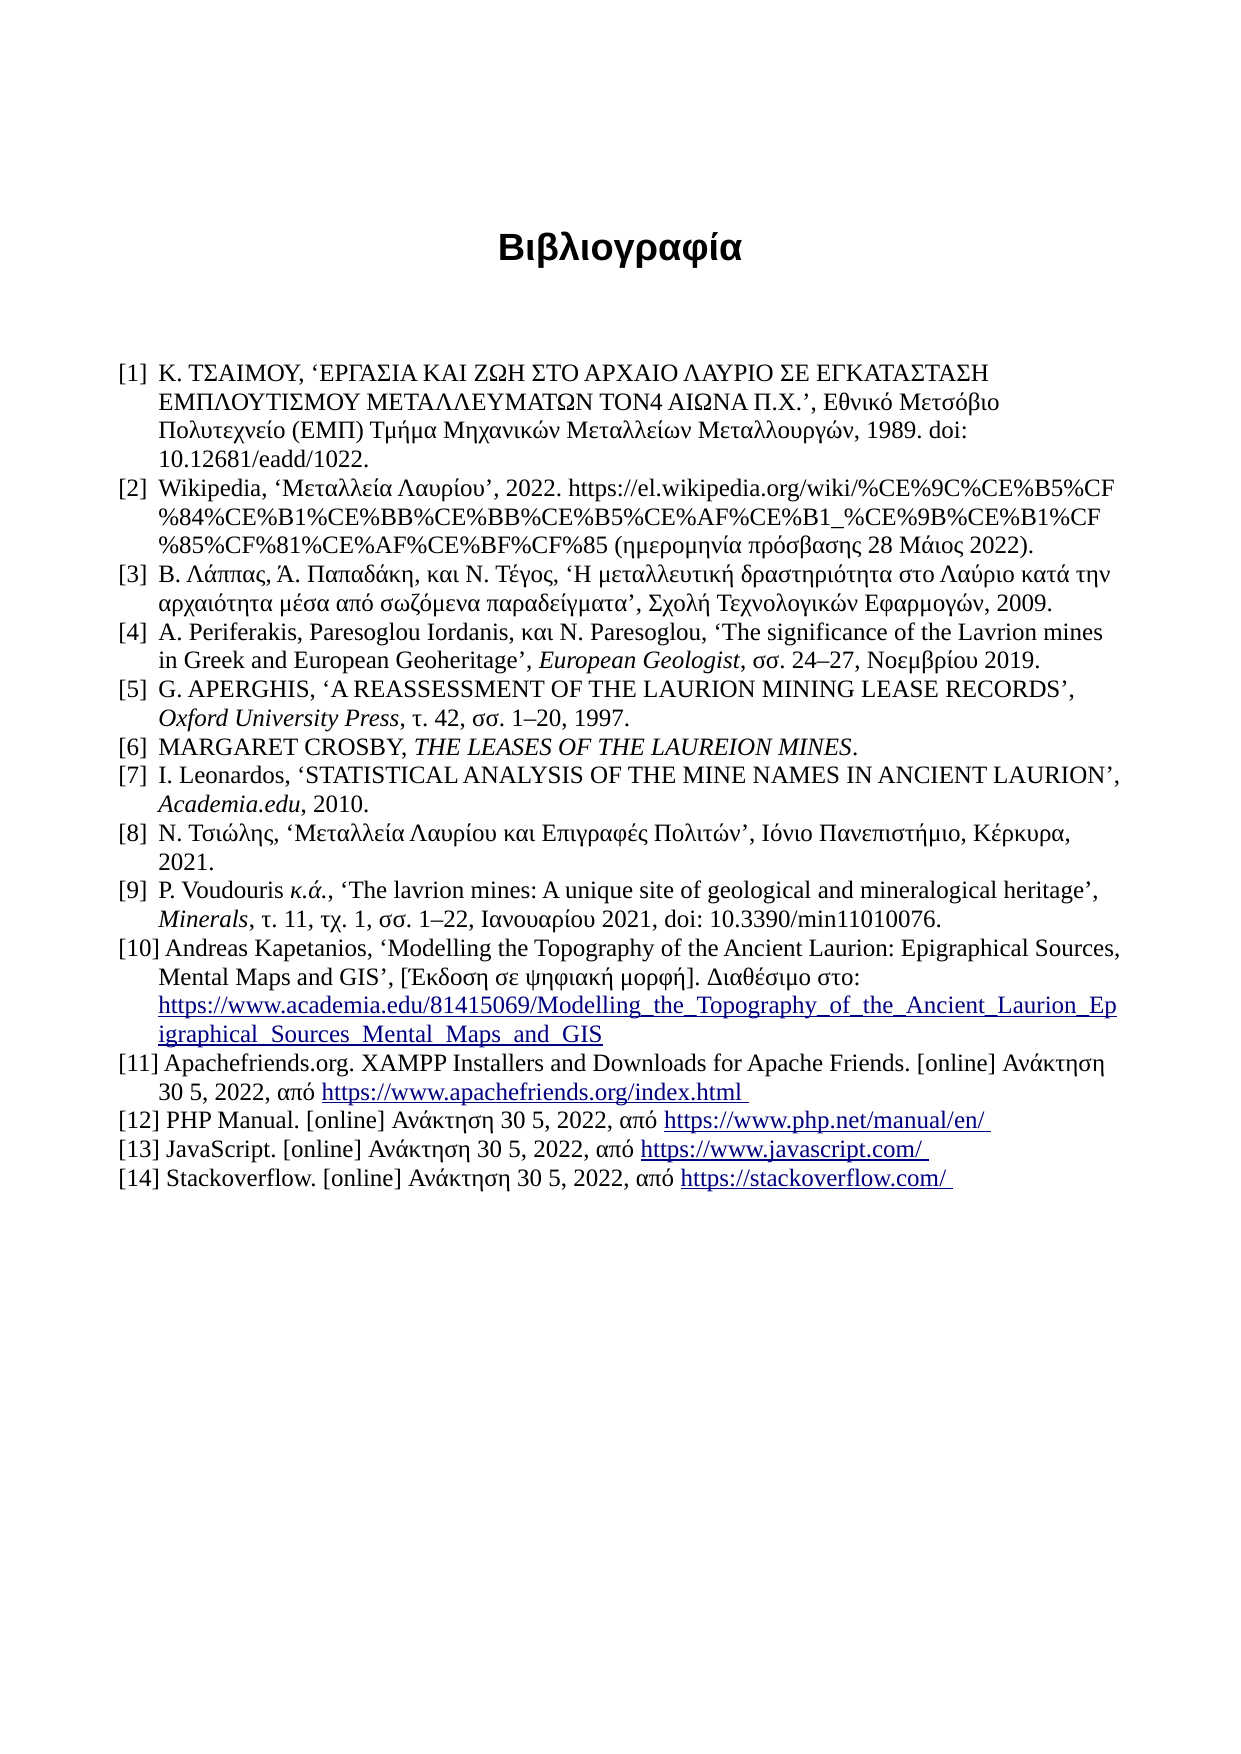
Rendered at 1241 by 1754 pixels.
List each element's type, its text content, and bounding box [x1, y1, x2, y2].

text [13] JavaScript. [οnline] Ανάκτηση 30 5, 2022, από https://www.javascript.com/ [118, 1134, 1122, 1163]
text [3] Β. Λάππας, Ά. Παπαδάκη, και Ν. Τέγος, ‘Η μεταλλευτική δραστηριότητα στο Λαύριο κατά την αρχαιότητα μέσα από σωζόμενα παραδείγματα’, Σχολή Τεχνολογικών Εφαρμογών, 2009. [118, 559, 1122, 617]
text [6] MARGARET CROSBY, THE LEASES OF THE LAUREION MINES. [118, 732, 1122, 761]
text [12] PHP Manual. [οnline] Ανάκτηση 30 5, 2022, από https://www.php.net/manual/en/ [118, 1106, 1122, 1134]
text [11] Apachefriends.org. XAMPP Installers and Downloads for Apache Friends. [online] Ανάκτηση 30 5, 2022, από https://www.apachefriends.org/index.html [118, 1048, 1122, 1106]
text [9] P. Voudouris κ.ά., ‘The lavrion mines: A unique site of geological and mineralogical heritage’, Minerals, τ. 11, τχ. 1, σσ. 1–22, Ιανουαρίου 2021, doi: 10.3390/min11010076. [118, 876, 1122, 933]
text [1] Κ. ΤΣΑΙΜΟΥ, ‘ΕΡΓΑΣΙΑ ΚΑΙ ΖΩΗ ΣΤΟ ΑΡΧΑΙΟ ΛΑΥΡΙΟ ΣΕ ΕΓΚΑΤΑΣΤΑΣΗ ΕΜΠΛΟΥΤΙΣΜΟΥ ΜΕΤΑΛΛΕΥΜΑΤΩΝ ΤΟΝ4 ΑΙΩΝΑ Π.Χ.’, Εθνικό Μετσόβιο Πολυτεχνείο (ΕΜΠ) Τμήμα Μηχανικών Μεταλλείων Μεταλλουργών, 1989. doi: 10.12681/eadd/1022. [118, 358, 1122, 473]
text [2] Wikipedia, ‘Μεταλλεία Λαυρίου’, 2022. https://el.wikipedia.org/wiki/%CE%9C%CE%B5%CF%84%CE%B1%CE%BB%CE%BB%CE%B5%CE%AF%CE%B1_%CE%9B%CE%B1%CF%85%CF%81%CE%AF%CE%BF%CF%85 (ημερομηνία πρόσβασης 28 Μάιος 2022). [118, 473, 1122, 559]
text [7] I. Leonardos, ‘STATISTICAL ANALYSIS OF THE MINE NAMES IN ANCIENT LAURION’, Academia.edu, 2010. [118, 761, 1122, 818]
text [4] A. Periferakis, Paresoglou Iordanis, και N. Paresoglou, ‘The significance of the Lavrion mines in Greek and European Geoheritage’, European Geologist, σσ. 24–27, Νοεμβρίου 2019. [118, 617, 1122, 674]
text [8] Ν. Τσιώλης, ‘Μεταλλεία Λαυρίου και Επιγραφές Πολιτών’, Ιόνιο Πανεπιστήμιο, Κέρκυρα, 2021. [118, 818, 1122, 876]
subtitle Βιβλιογραφία [118, 224, 1122, 268]
text [10] Andreas Kapetanios, ‘Modelling the Topography of the Ancient Laurion: Epigraphical Sources, Mental Maps and GIS’, [Έκδοση σε ψηφιακή μορφή]. Διαθέσιμο στο: https://www.academia.edu/81415069/Modelling_the_Topography_of_the_Ancient_Laurion_Epigraphical_Sources_Mental_Maps_and_GIS [118, 933, 1122, 1048]
text [14] Stackoverflow. [οnline] Ανάκτηση 30 5, 2022, από https://stackoverflow.com/ [118, 1163, 1122, 1192]
text [5] G. APERGHIS, ‘A REASSESSMENT OF THE LAURION MINING LEASE RECORDS’, Oxford University Press, τ. 42, σσ. 1–20, 1997. [118, 674, 1122, 732]
